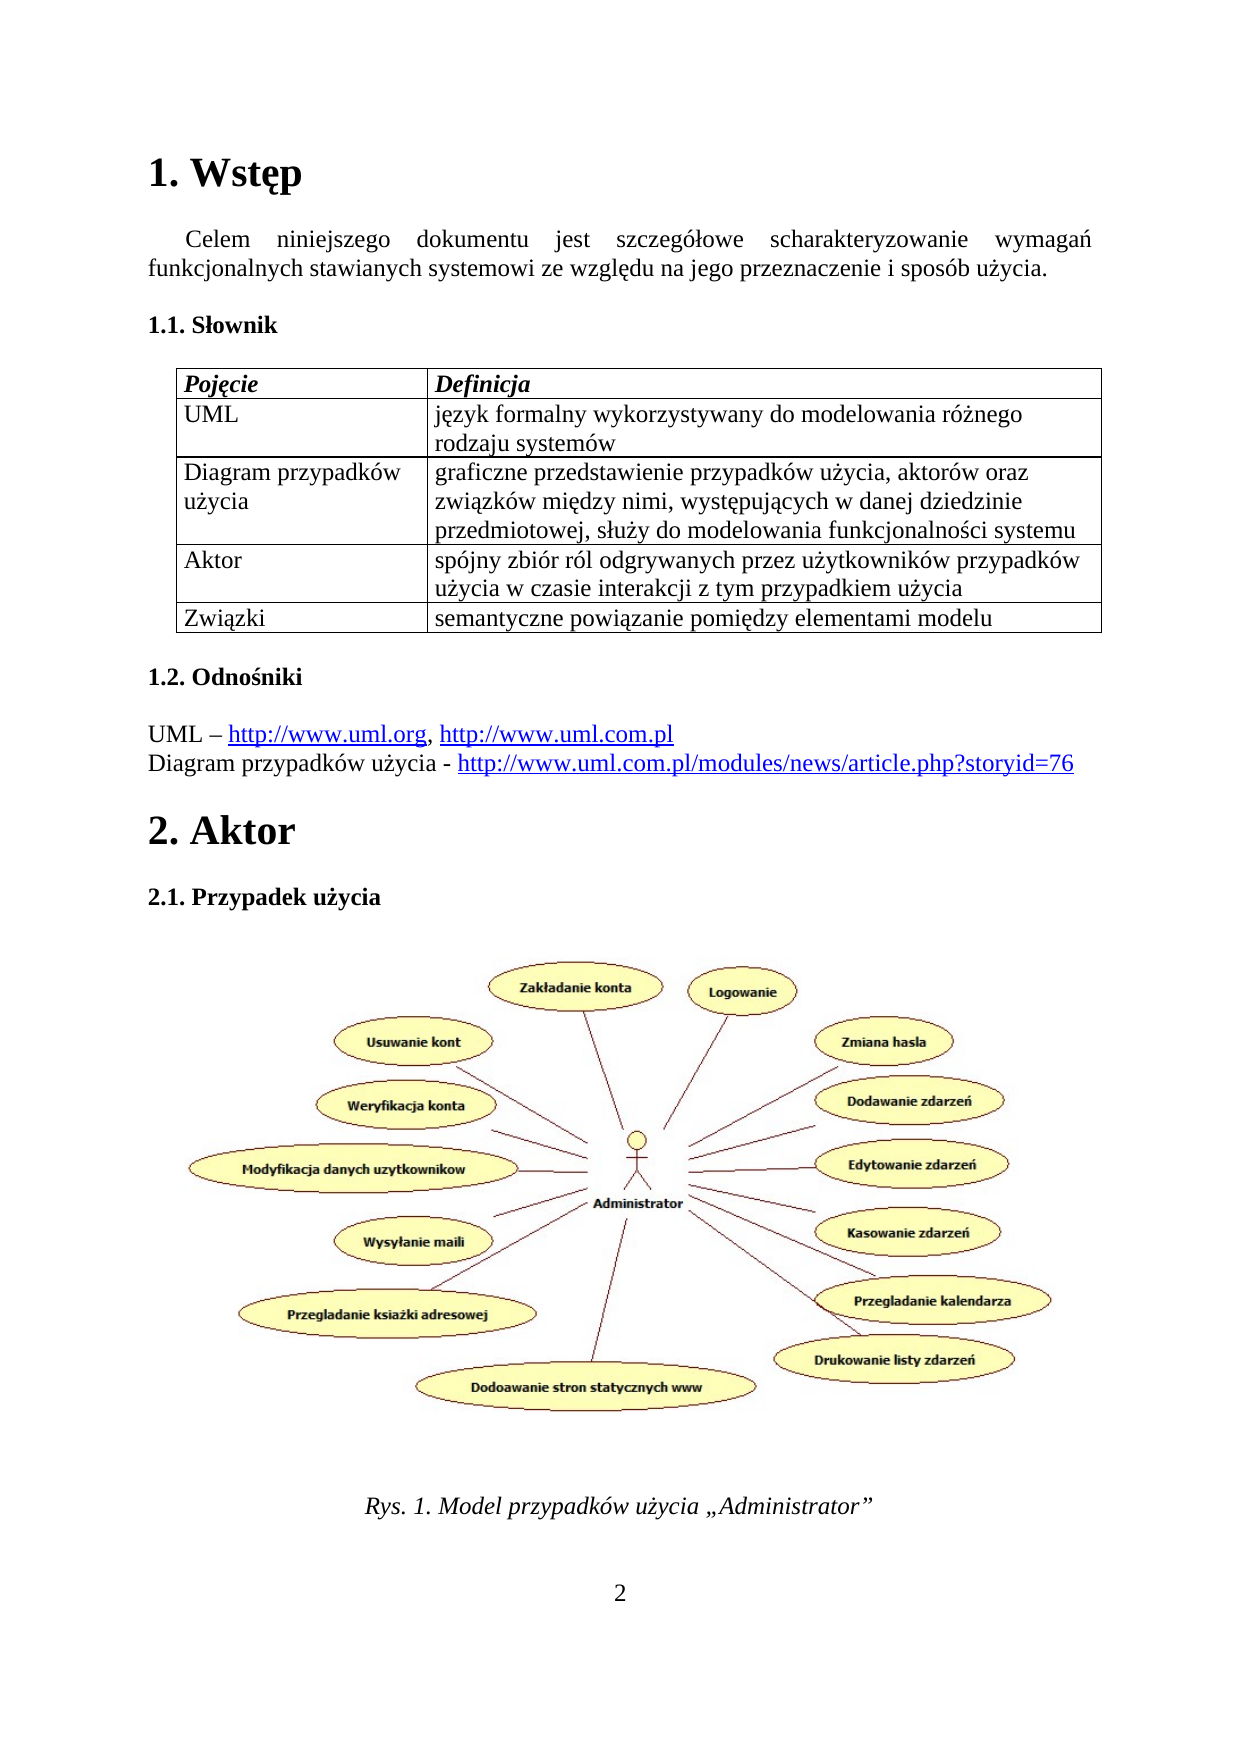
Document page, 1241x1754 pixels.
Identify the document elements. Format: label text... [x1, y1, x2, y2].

table_header Pojęcie [177, 369, 427, 398]
list 1.2. Odnośniki [148, 662, 1093, 691]
text Celem niniejszego dokumentu jest szczegółowe scharakteryzowanie wymagań funkcjonalnych stawianych systemowi ze względu na jego przeznaczenie i sposób użycia. [148, 224, 1093, 282]
list 1. Wstęp [148, 148, 1093, 196]
list 2.1. Przypadek użycia [148, 882, 1093, 911]
picture [166, 939, 1074, 1434]
table_cell Aktor [177, 545, 427, 602]
list 1.1. Słownik [148, 311, 1093, 339]
table_cell Diagram przypadków użycia [177, 458, 427, 544]
table_cell UML [177, 399, 427, 456]
table_cell graficzne przedstawienie przypadków użycia, aktorów oraz związków między nimi, występujących w danej dziedzinie przedmiotowej, służy do modelowania funkcjonalności systemu [428, 458, 1101, 544]
table_cell semantyczne powiązanie pomiędzy elementami modelu [428, 603, 1101, 632]
table_header Definicja [428, 369, 1101, 398]
list 2. Aktor [148, 806, 1093, 853]
table_cell język formalny wykorzystywany do modelowania różnego rodzaju systemów [428, 399, 1101, 456]
text UML – http://www.uml.org, http://www.uml.com.pl Diagram przypadków użycia - http://www.uml.com.pl/modules/news/article.php?storyid=76 [148, 719, 1093, 777]
table_cell spójny zbiór ról odgrywanych przez użytkowników przypadków użycia w czasie interakcji z tym przypadkiem użycia [428, 545, 1101, 602]
table_cell Związki [177, 603, 427, 632]
text Rys. 1. Model przypadków użycia „Administrator” [148, 1491, 1093, 1520]
